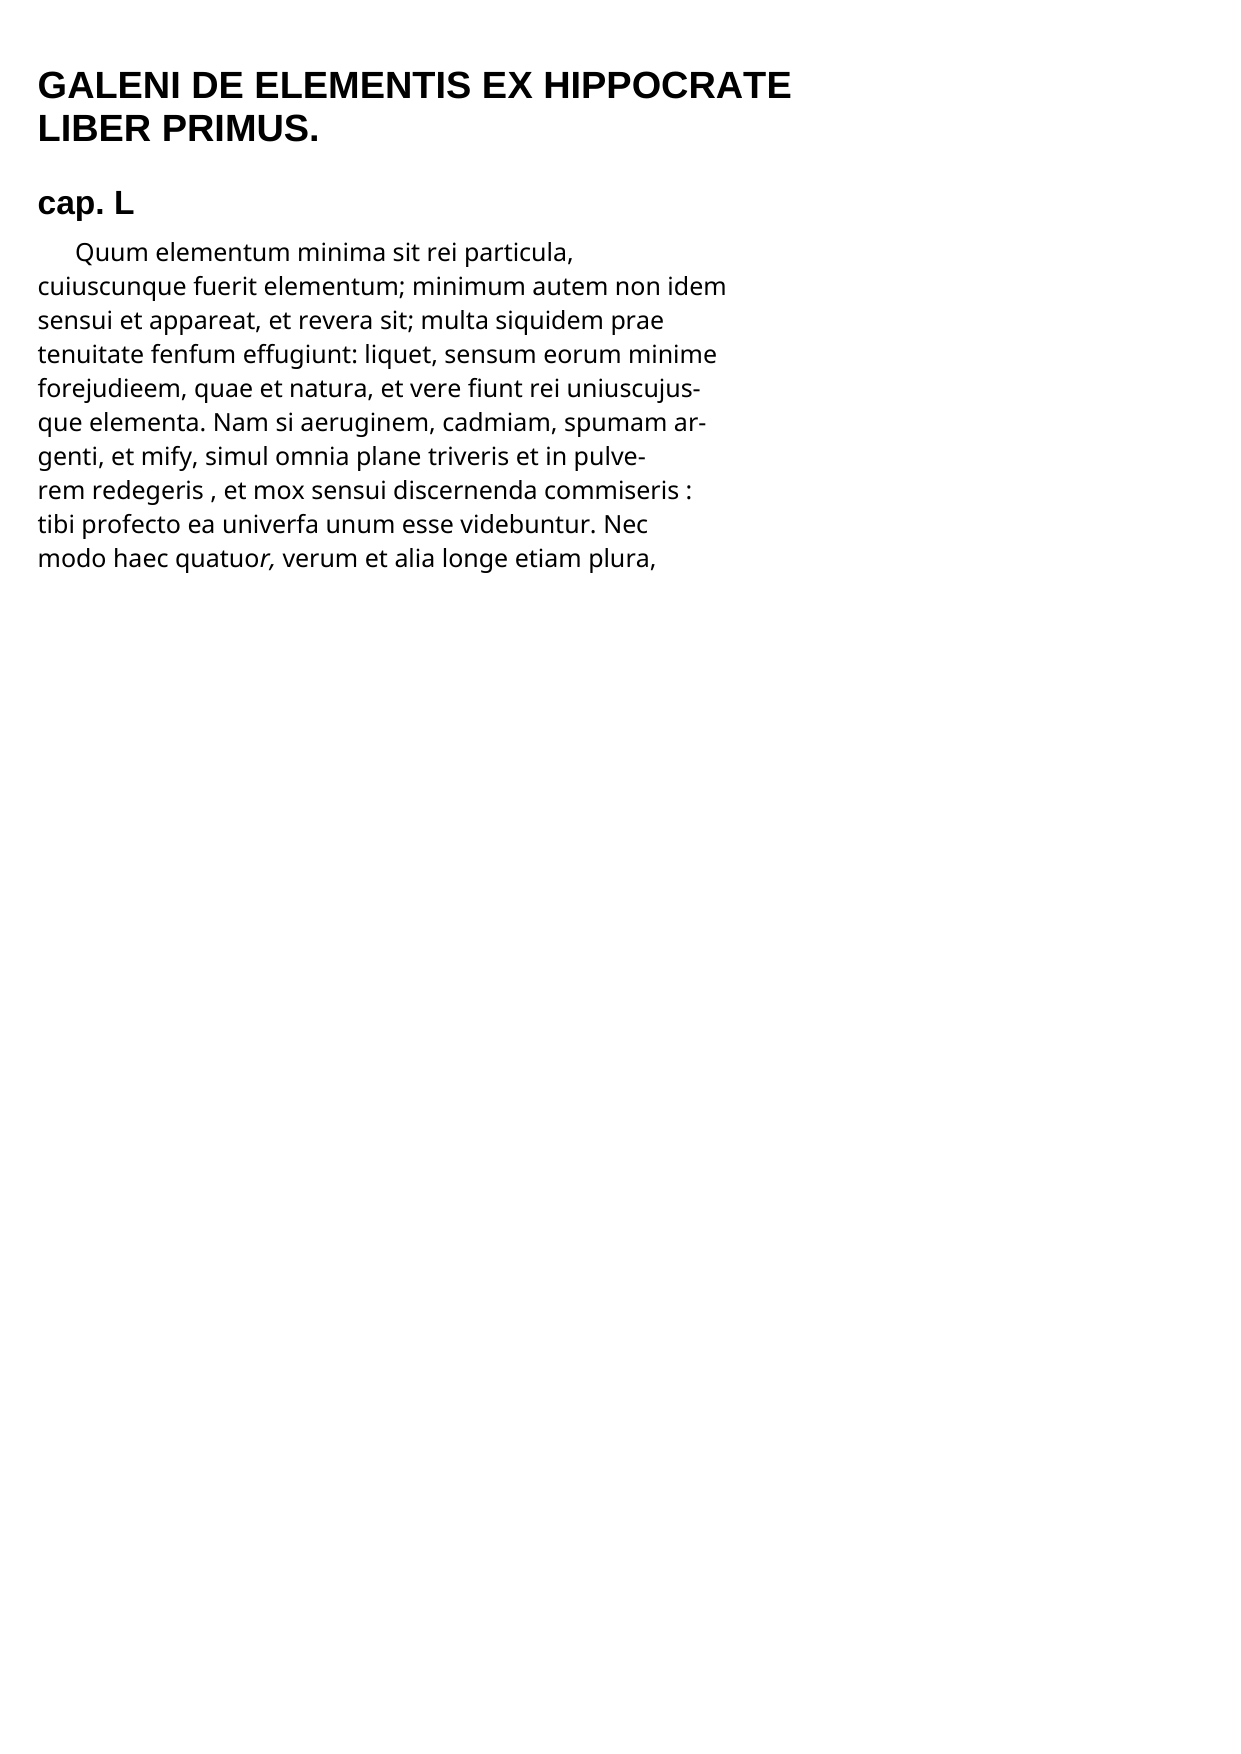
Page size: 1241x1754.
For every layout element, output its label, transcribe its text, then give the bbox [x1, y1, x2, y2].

subtitle GALENI DE ELEMENTIS EX HIPPOCRATE LIBER PRIMUS. [37, 62, 1203, 150]
subtitle cap. L [37, 183, 1203, 222]
text Quum elementum minima sit rei particula, cuiuscunque fuerit elementum; minimum autem non idem sensui et appareat, et revera sit; multa siquidem prae tenuitate fenfum effugiunt: liquet, sensum eorum minime forejudieem, quae et natura, et vere fiunt rei uniuscujus- que elementa. Nam si aeruginem, cadmiam, spumam ar- genti, et mify, simul omnia plane triveris et in pulve- rem redegeris , et mox sensui discernenda commiseris : tibi profecto ea univerfa unum esse videbuntur. Nec modo haec quatuor, verum et alia longe etiam plura, [37, 234, 1203, 575]
